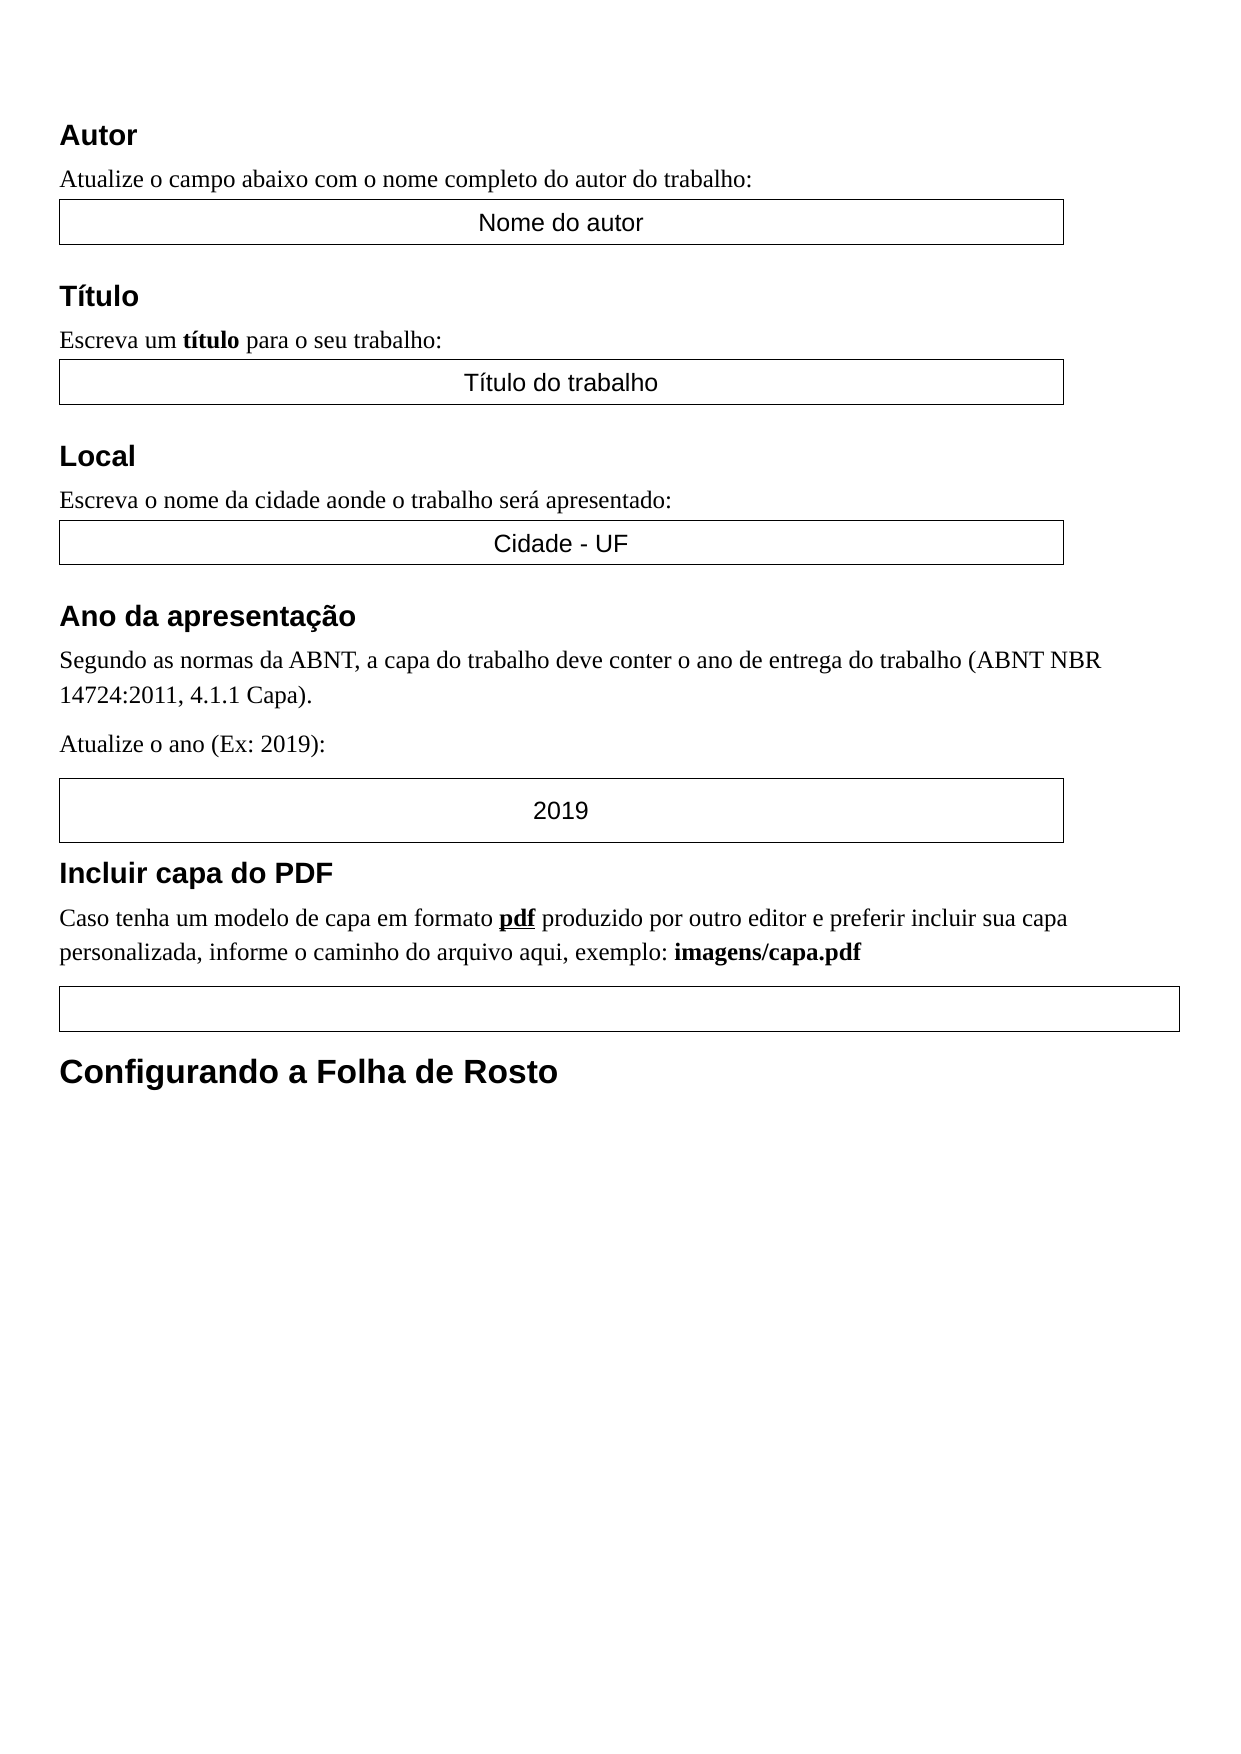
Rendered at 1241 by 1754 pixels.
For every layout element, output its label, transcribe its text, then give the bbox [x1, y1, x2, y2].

text Escreva um título para o seu trabalho: [59, 325, 1181, 404]
subtitle Incluir capa do PDF [59, 856, 1181, 890]
subtitle Local [59, 439, 1181, 473]
subtitle Autor [59, 118, 1181, 152]
subtitle Configurando a Folha de Rosto [59, 1052, 1181, 1090]
text Caso tenha um modelo de capa em formato pdf produzido por outro editor e preferir incluir sua capa personalizada, informe o caminho do arquivo aqui, exemplo: imagens/capa.pdf [59, 903, 1181, 966]
text Escreva o nome da cidade aonde o trabalho será apresentado: [59, 485, 1181, 564]
text Atualize o ano (Ex: 2019): [59, 729, 1181, 758]
text Segundo as normas da ABNT, a capa do trabalho deve conter o ano de entrega do trabalho (ABNT NBR 14724:2011, 4.1.1 Capa). [59, 646, 1181, 709]
subtitle Título [59, 278, 1181, 312]
text Atualize o campo abaixo com o nome completo do autor do trabalho: [59, 164, 1181, 244]
subtitle Ano da apresentação [59, 599, 1181, 633]
